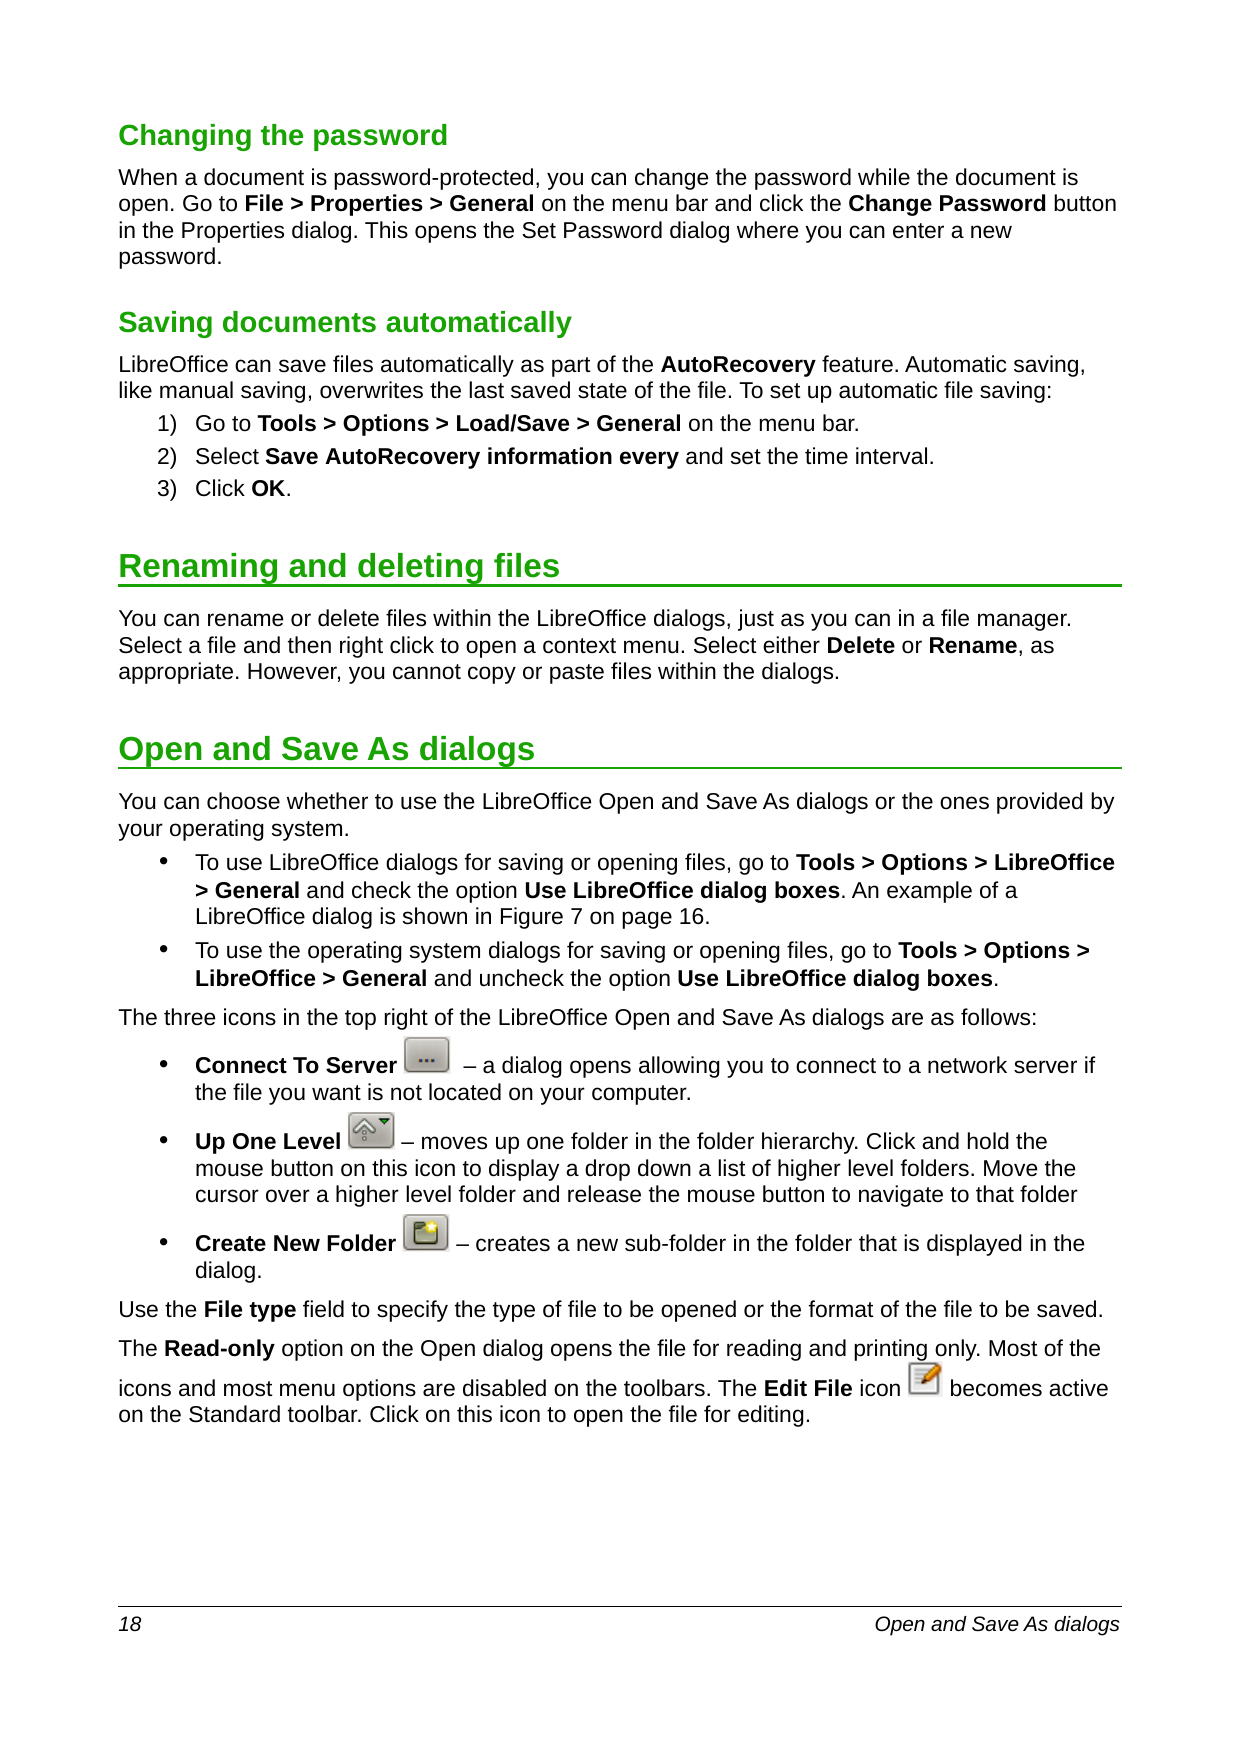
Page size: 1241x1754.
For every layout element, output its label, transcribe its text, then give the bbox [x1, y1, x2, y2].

list Go to Tools > Options > Load/Save > General on the menu bar. [177, 410, 1122, 436]
picture [403, 1036, 451, 1074]
text The Read-only option on the Open dialog opens the file for reading and printing only. Most of the icons and most menu options are disabled on the toolbars. The Edit File icon becomes active on the Standard toolbar. Click on this icon to open the file for editing. [118, 1335, 1122, 1428]
list Up One Level – moves up one folder in the folder hierarchy. Click and hold the mouse button on this icon to display a drop down a list of higher level folders. Move the cursor over a higher level folder and release the mouse button to navigate to that folder [156, 1112, 1122, 1208]
subtitle Changing the password [118, 118, 1122, 152]
subtitle Saving documents automatically [118, 305, 1122, 338]
picture [907, 1361, 943, 1397]
text You can rename or delete files within the LibreOffice dialogs, just as you can in a file manager. Select a file and then right click to open a context menu. Select either Delete or Rename, as appropriate. However, you cannot copy or paste files within the dialogs. [118, 605, 1122, 684]
picture [347, 1112, 395, 1150]
list Click OK. [177, 475, 1122, 502]
list Create New Folder – creates a new sub-folder in the folder that is displayed in the dialog. [156, 1214, 1122, 1283]
list Select Save AutoRecovery information every and set the time interval. [177, 443, 1122, 469]
list LibreOffice can save files automatically as part of the AutoRecovery feature. Automatic saving, like manual saving, overwrites the last saved state of the file. To set up automatic file saving: [118, 351, 1122, 404]
list Connect To Server – a dialog opens allowing you to connect to a network server if the file you want is not located on your computer. [156, 1036, 1122, 1106]
list To use LibreOffice dialogs for saving or opening files, go to Tools > Options > LibreOffice > General and check the option Use LibreOffice dialog boxes. An example of a LibreOffice dialog is shown in Figure 7 on page 16. [156, 847, 1122, 929]
text When a document is password-protected, you can change the password while the document is open. Go to File > Properties > General on the menu bar and click the Change Password button in the Properties dialog. This opens the Set Password dialog where you can enter a new password. [118, 164, 1122, 269]
subtitle Open and Save As dialogs [118, 729, 1122, 767]
list The three icons in the top right of the LibreOffice Open and Save As dialogs are as follows: [118, 1003, 1122, 1030]
list To use the operating system dialogs for saving or opening files, go to Tools > Options > LibreOffice > General and uncheck the option Use LibreOffice dialog boxes. [156, 936, 1122, 991]
text Use the File type field to specify the type of file to be opened or the format of the file to be saved. [118, 1296, 1122, 1322]
picture [402, 1214, 450, 1252]
list You can choose whether to use the LibreOffice Open and Save As dialogs or the ones provided by your operating system. [118, 788, 1122, 841]
subtitle Renaming and deleting files [118, 546, 1122, 584]
